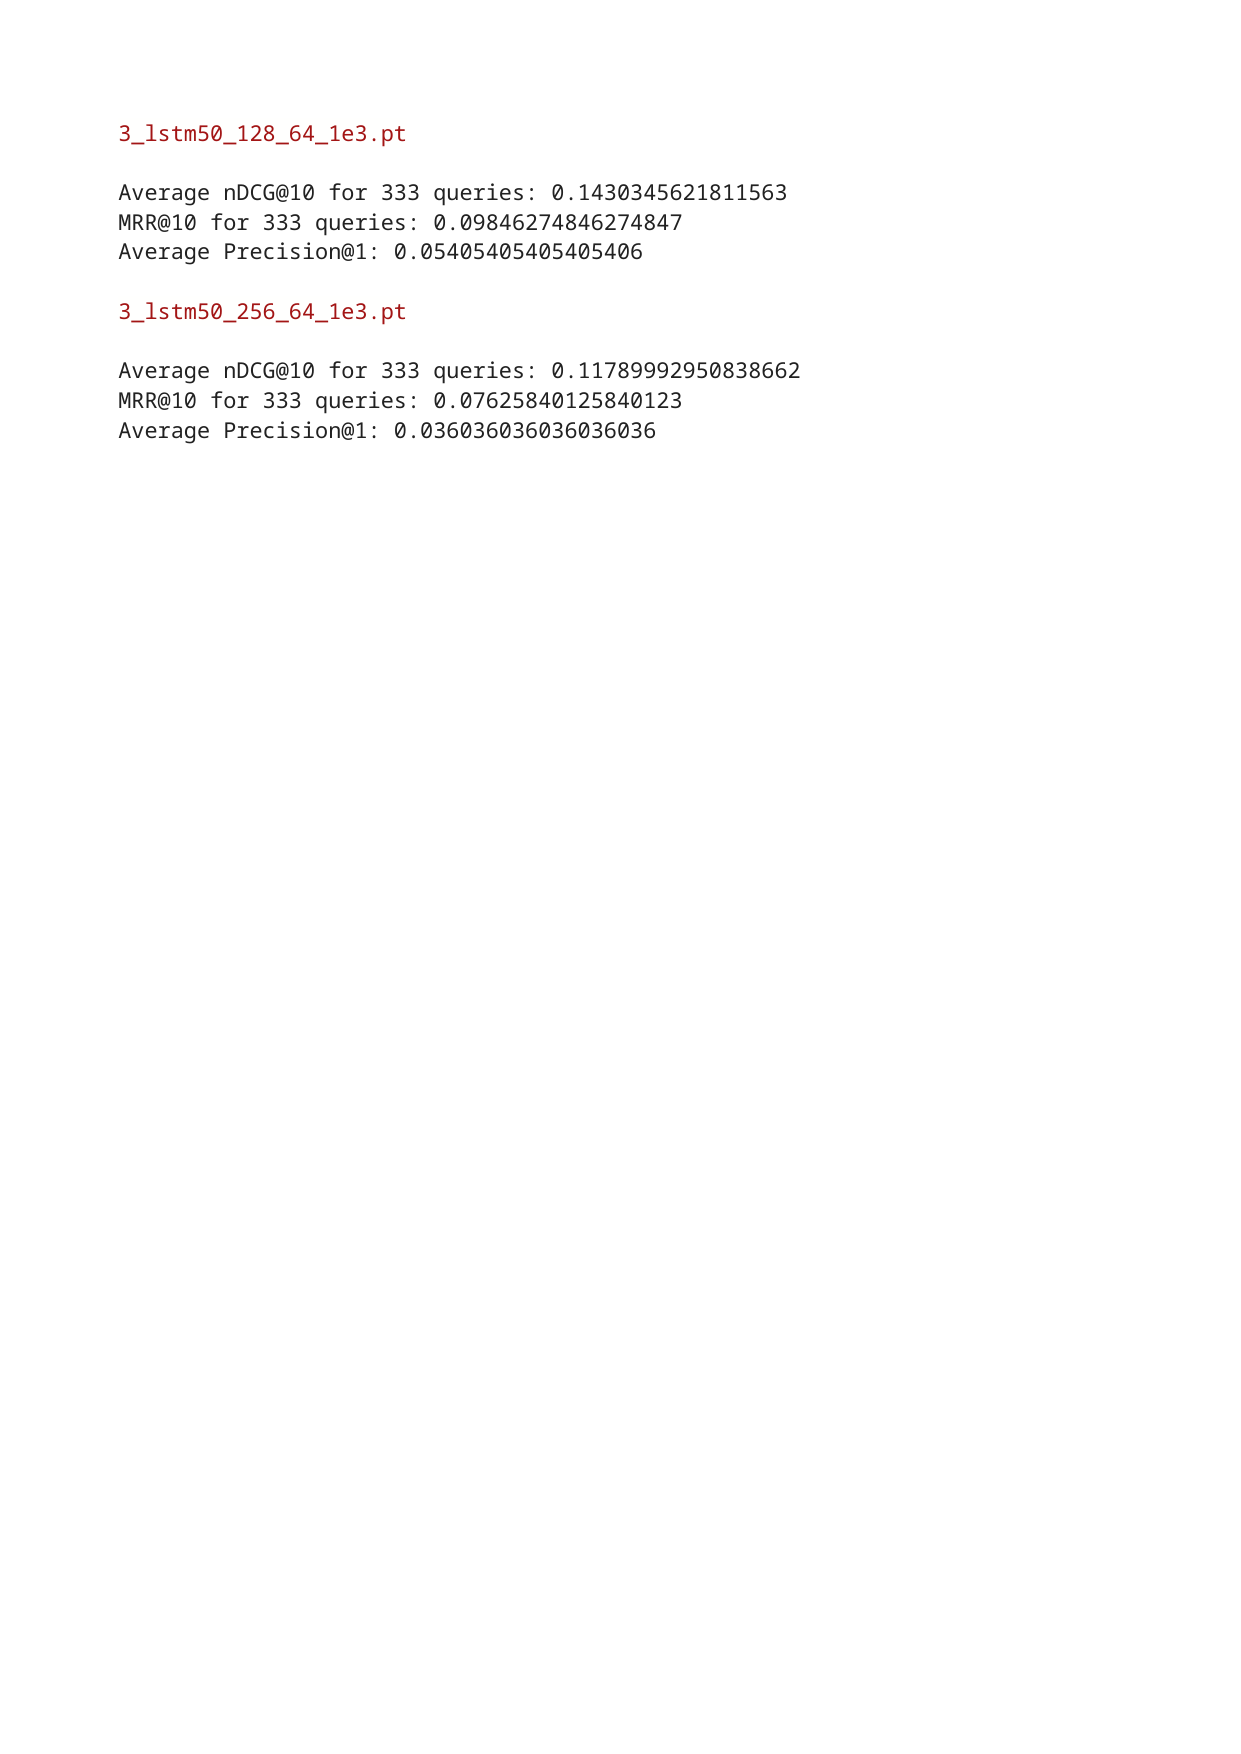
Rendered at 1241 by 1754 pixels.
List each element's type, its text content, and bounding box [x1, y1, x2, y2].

text Average nDCG@10 for 333 queries: 0.11789992950838662 [118, 355, 1122, 385]
text MRR@10 for 333 queries: 0.09846274846274847 [118, 206, 1122, 236]
text Average Precision@1: 0.05405405405405406 [118, 236, 1122, 266]
text Average nDCG@10 for 333 queries: 0.1430345621811563 [118, 177, 1122, 206]
text 3_lstm50_256_64_1e3.pt [118, 296, 1122, 326]
text MRR@10 for 333 queries: 0.07625840125840123 [118, 385, 1122, 415]
text Average Precision@1: 0.036036036036036036 [118, 415, 1122, 445]
text 3_lstm50_128_64_1e3.pt [118, 118, 1122, 148]
